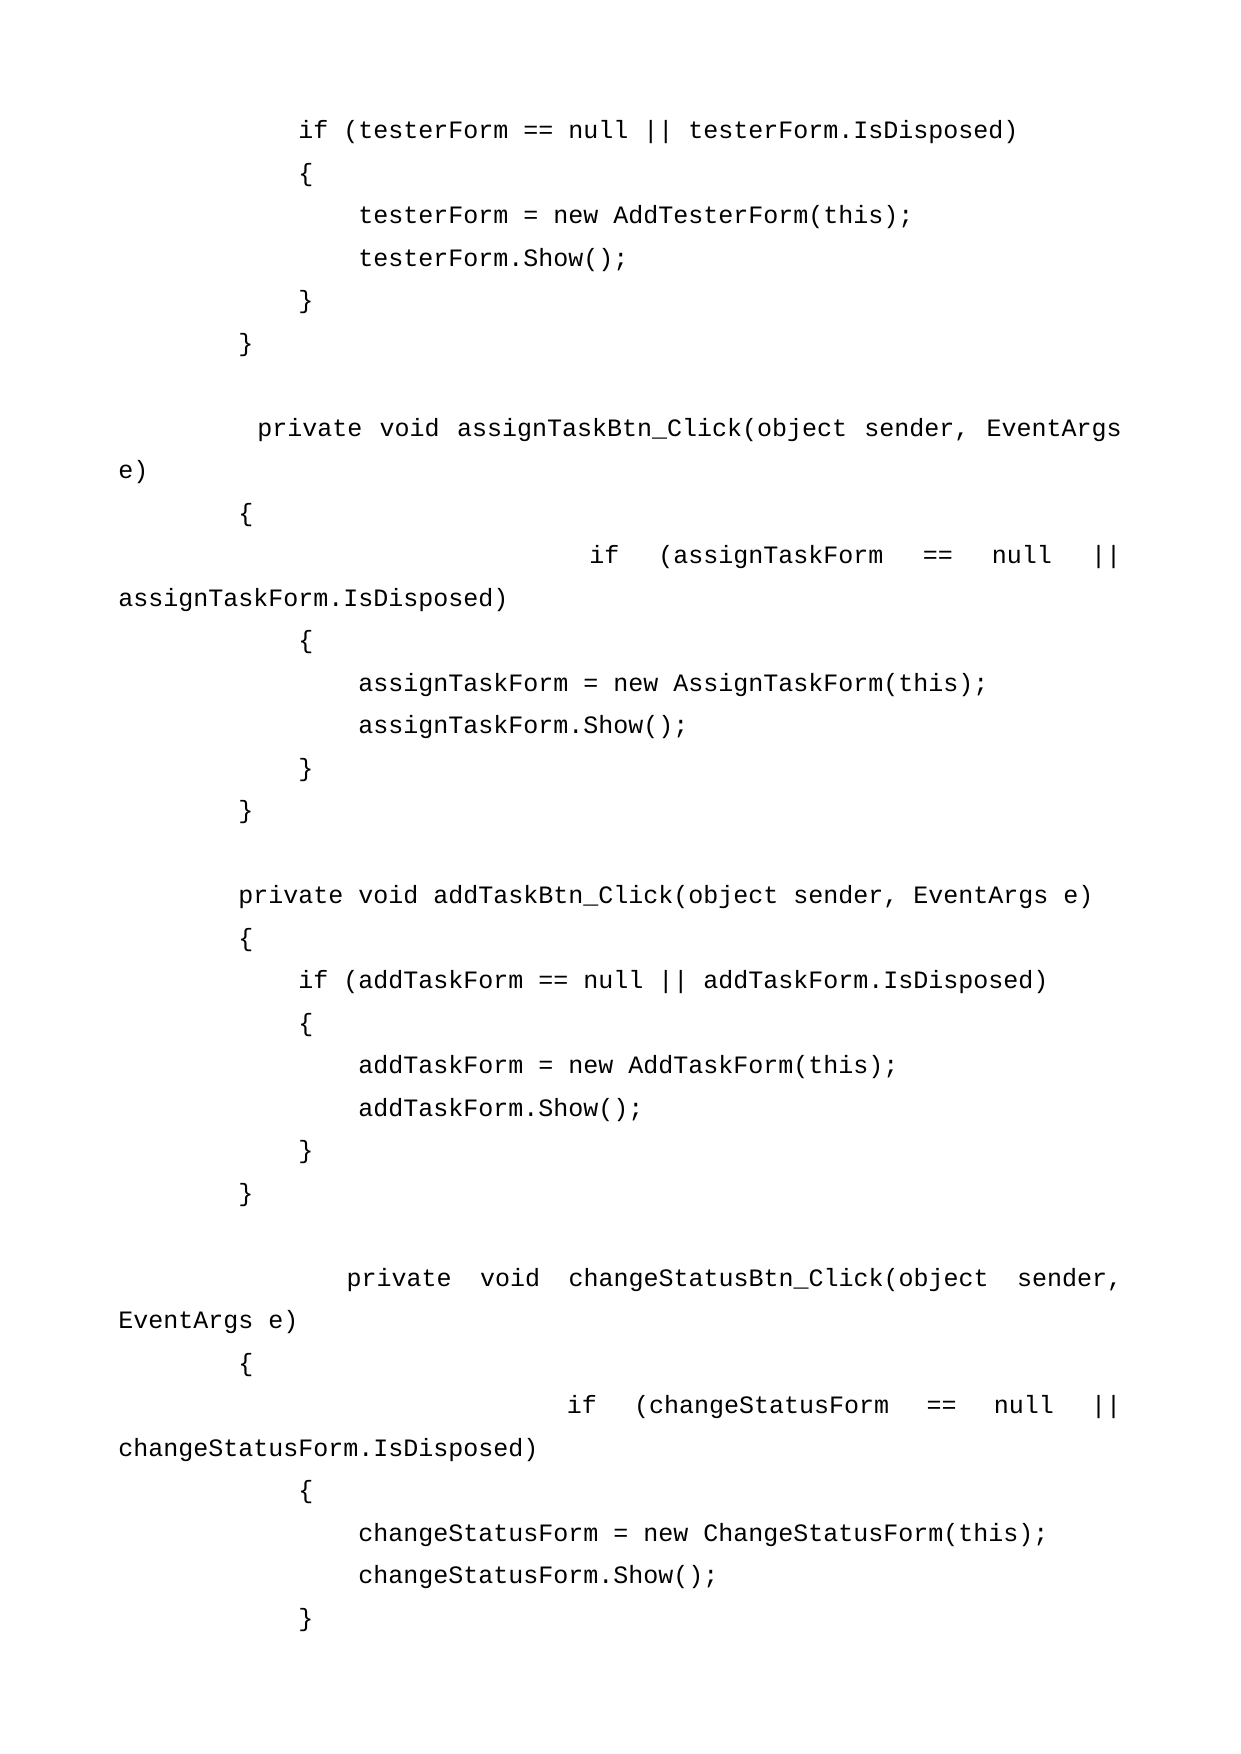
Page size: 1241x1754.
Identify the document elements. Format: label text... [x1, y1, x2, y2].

text if (assignTaskForm == null || assignTaskForm.IsDisposed) [118, 543, 1122, 614]
text private void addTaskBtn_Click(object sender, EventArgs e) [118, 883, 1122, 911]
text testerForm.Show(); [118, 246, 1122, 274]
text testerForm = new AddTesterForm(this); [118, 203, 1122, 231]
text } [118, 1606, 1122, 1634]
text changeStatusForm = new ChangeStatusForm(this); [118, 1521, 1122, 1549]
text assignTaskForm = new AssignTaskForm(this); [118, 671, 1122, 699]
text } [118, 1181, 1122, 1209]
text { [118, 1351, 1122, 1379]
text private void changeStatusBtn_Click(object sender, EventArgs e) [118, 1266, 1122, 1336]
text } [118, 798, 1122, 826]
text addTaskForm = new AddTaskForm(this); [118, 1053, 1122, 1081]
text addTaskForm.Show(); [118, 1096, 1122, 1124]
text } [118, 1138, 1122, 1166]
text { [118, 1011, 1122, 1039]
text if (addTaskForm == null || addTaskForm.IsDisposed) [118, 968, 1122, 996]
text if (changeStatusForm == null || changeStatusForm.IsDisposed) [118, 1393, 1122, 1464]
text { [118, 1478, 1122, 1506]
text { [118, 628, 1122, 656]
text private void assignTaskBtn_Click(object sender, EventArgs e) [118, 416, 1122, 486]
text { [118, 926, 1122, 954]
text { [118, 161, 1122, 189]
text changeStatusForm.Show(); [118, 1563, 1122, 1591]
text if (testerForm == null || testerForm.IsDisposed) [118, 118, 1122, 146]
text } [118, 288, 1122, 316]
text } [118, 331, 1122, 359]
text { [118, 501, 1122, 529]
text assignTaskForm.Show(); [118, 713, 1122, 741]
text } [118, 756, 1122, 784]
